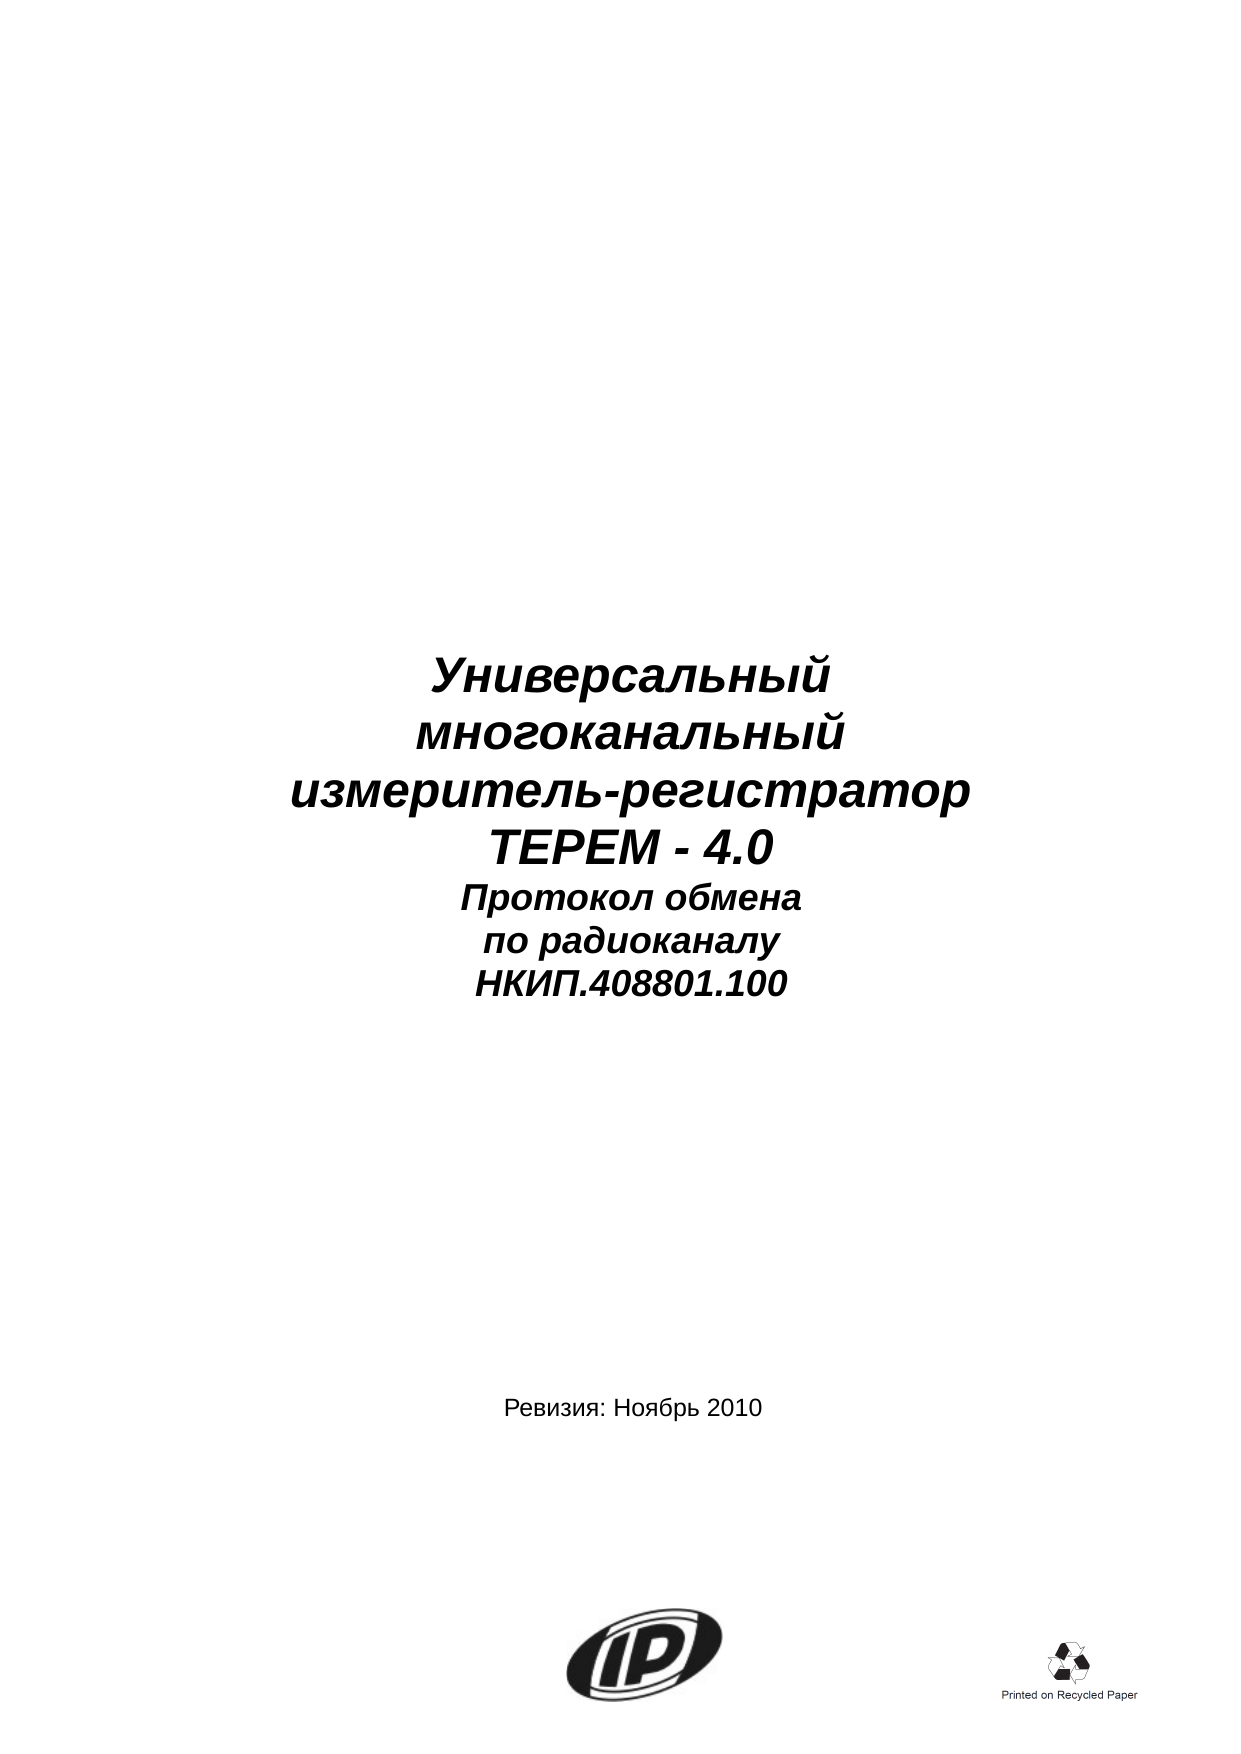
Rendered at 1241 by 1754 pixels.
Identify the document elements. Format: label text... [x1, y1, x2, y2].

text измеритель-регистратор [79, 760, 1187, 818]
text многоканальный [79, 703, 1187, 760]
text Ревизия: Ноябрь 2010 [79, 1393, 1187, 1421]
text Протокол обмена [79, 875, 1187, 918]
text Универсальный [79, 645, 1187, 703]
picture [566, 1608, 723, 1702]
text НКИП.408801.100 [79, 961, 1187, 1004]
text ТЕРЕМ - 4.0 [79, 818, 1187, 875]
text по радиоканалу [79, 918, 1187, 961]
